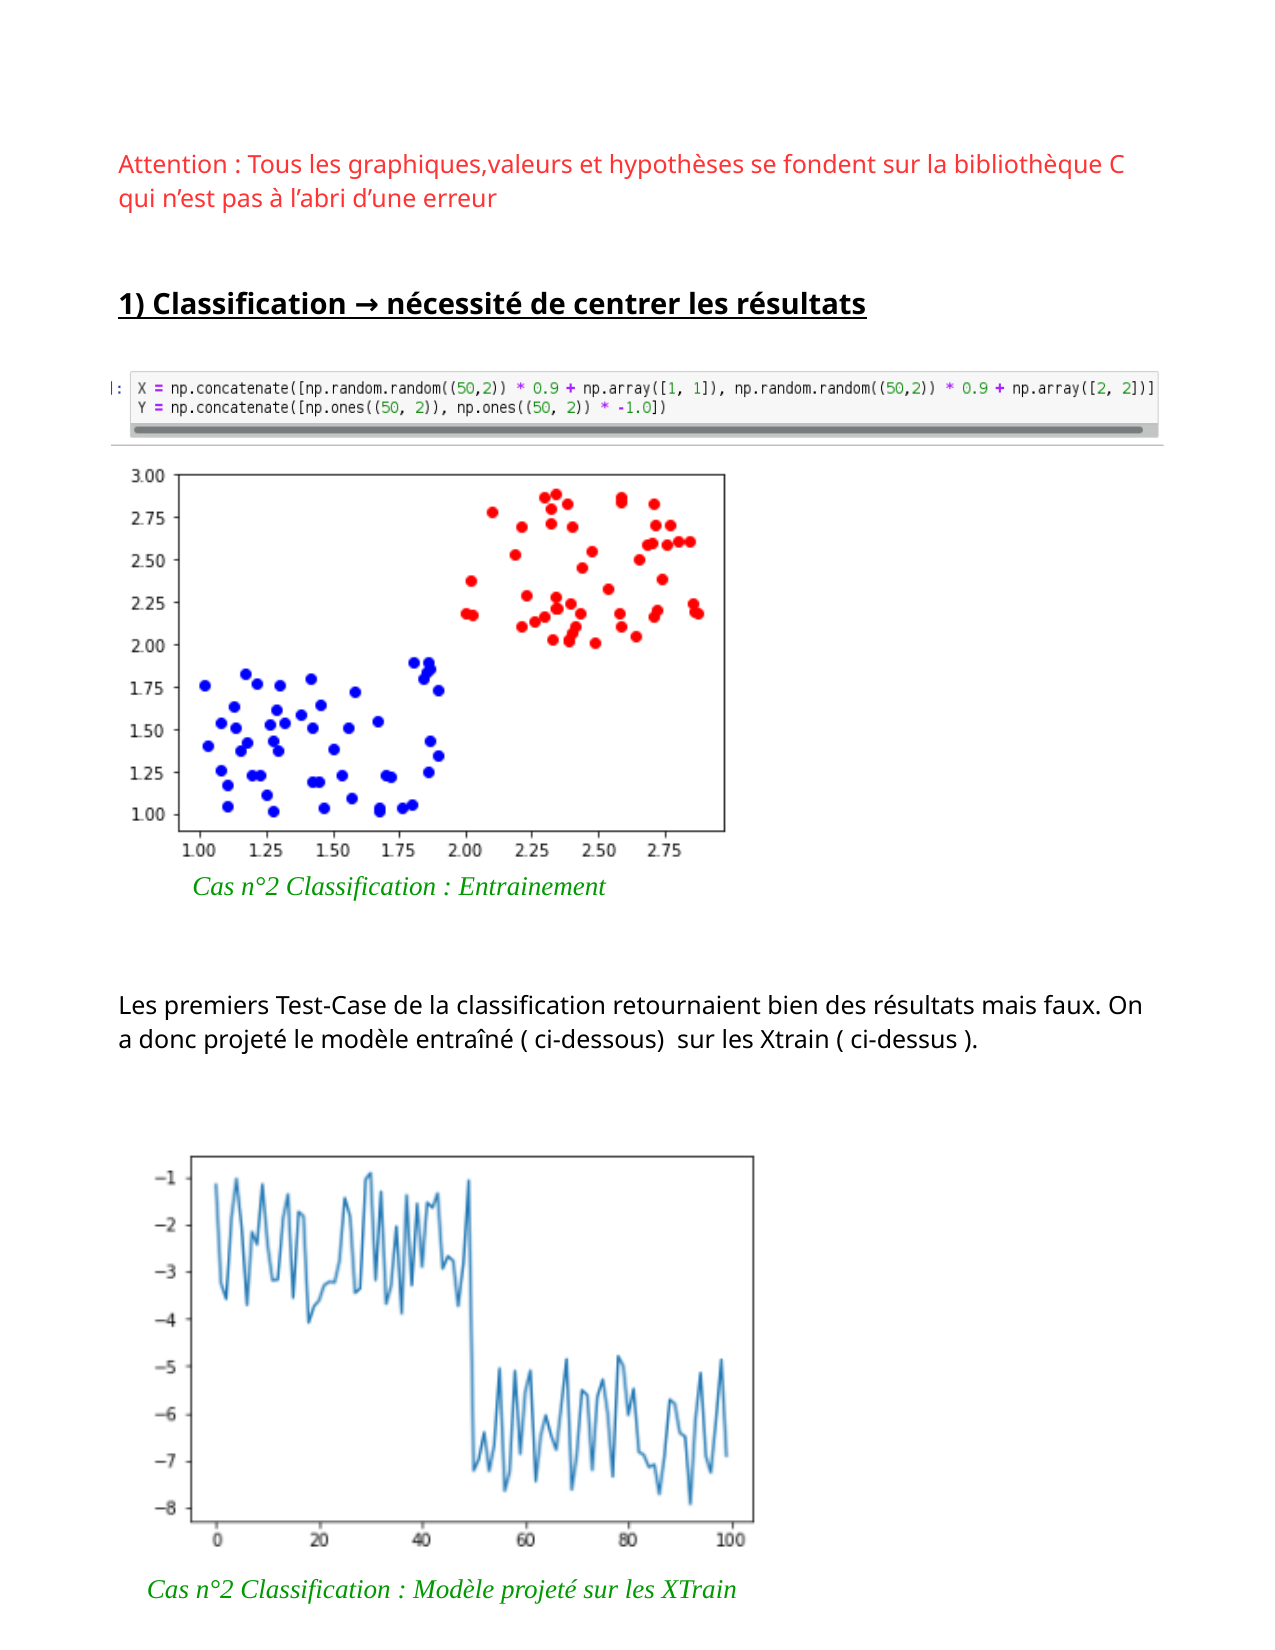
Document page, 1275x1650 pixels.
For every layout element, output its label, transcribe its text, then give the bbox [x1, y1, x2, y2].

text Attention : Tous les graphiques,valeurs et hypothèses se fondent sur la bibliothèque C qui n’est pas à l’abri d’une erreur [118, 147, 1157, 215]
picture [118, 459, 742, 870]
picture [146, 1145, 790, 1573]
text Cas n°2 Classification : Modèle projeté sur les XTrain [147, 1573, 790, 1604]
text 1) Classification → nécessité de centrer les résultats [118, 283, 1157, 323]
text Cas n°2 Classification : Entrainement [118, 870, 741, 901]
picture [111, 362, 1164, 447]
text [147, 1133, 790, 1145]
text Les premiers Test-Case de la classification retournaient bien des résultats mais faux. On a donc projeté le modèle entraîné ( ci-dessous) sur les Xtrain ( ci-dessus ). [118, 987, 1157, 1056]
